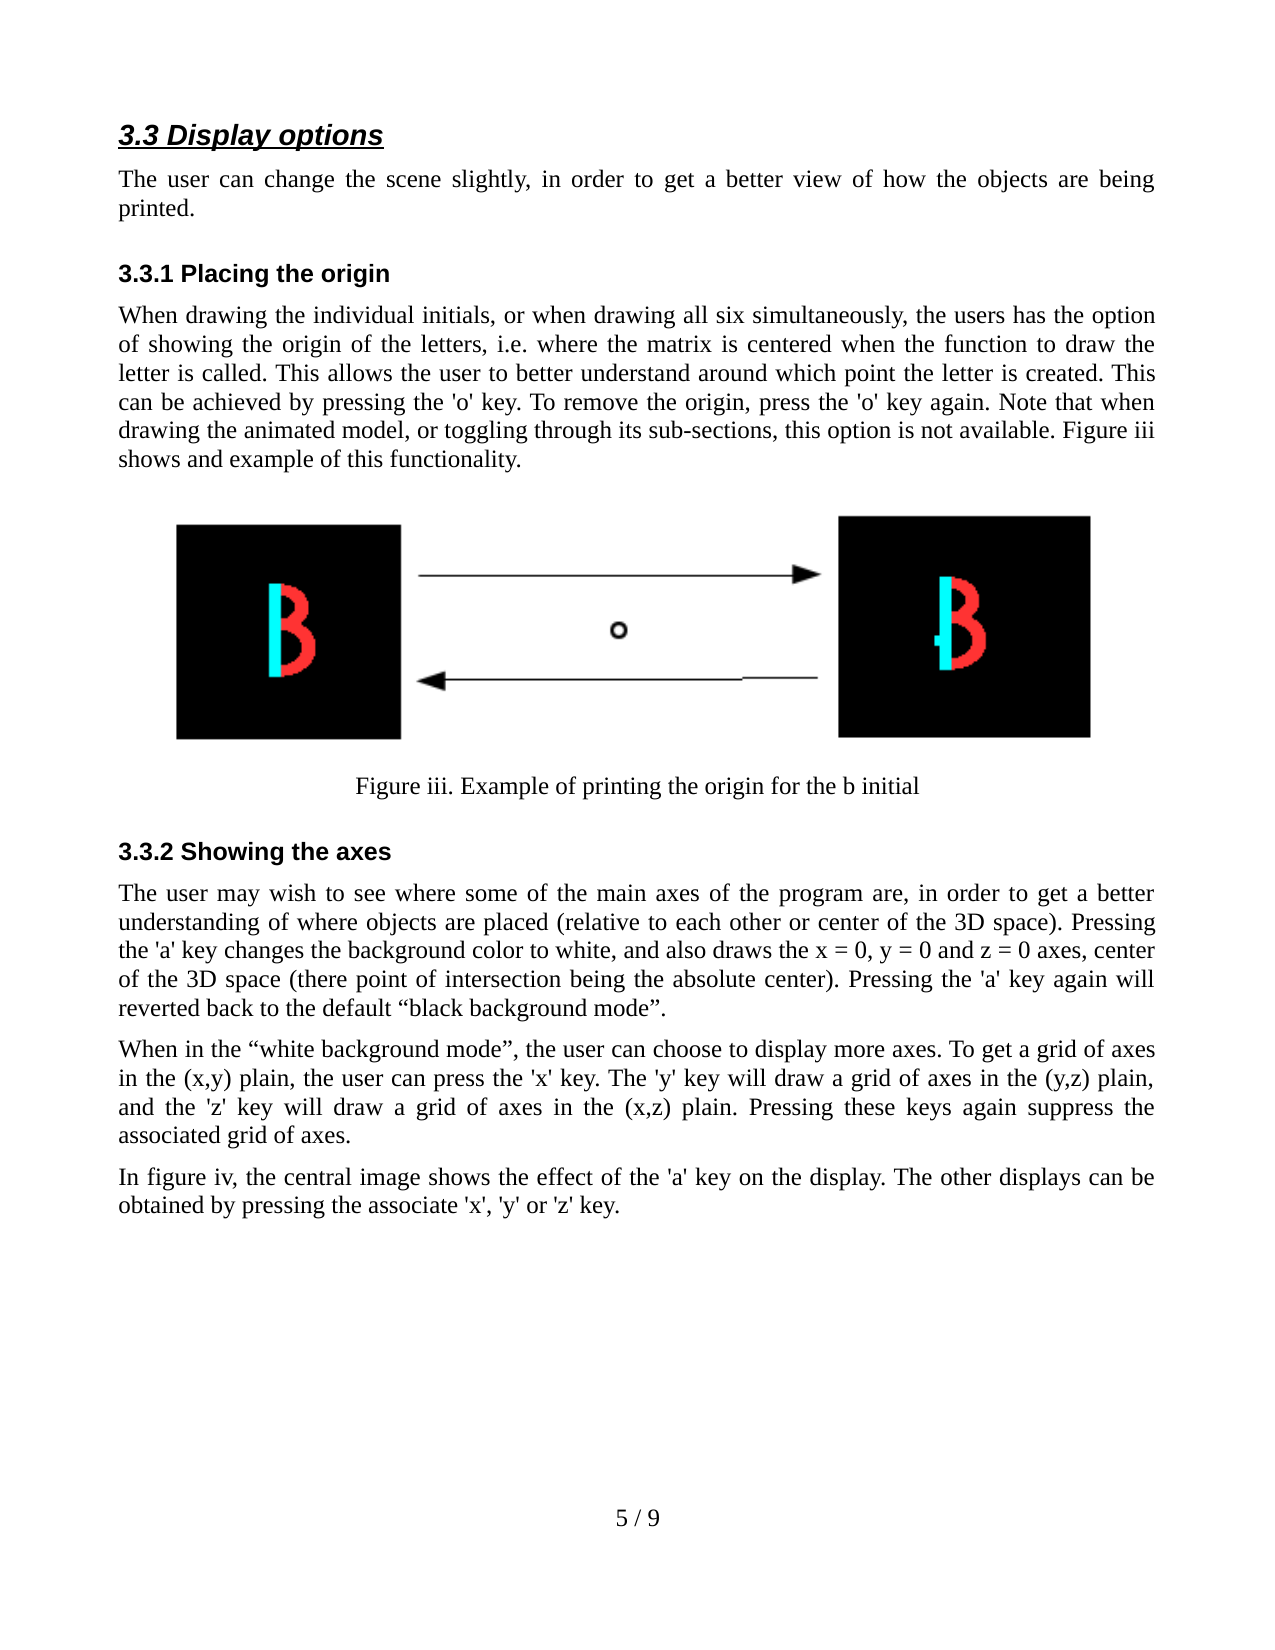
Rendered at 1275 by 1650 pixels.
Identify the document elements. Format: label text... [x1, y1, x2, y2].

picture [171, 485, 1104, 759]
subtitle 3.3.2 Showing the axes [118, 837, 1157, 865]
text The user can change the scene slightly, in order to get a better view of how the objects are being printed. [118, 164, 1157, 222]
text The user may wish to see where some of the main axes of the program are, in order to get a better understanding of where objects are placed (relative to each other or center of the 3D space). Pressing the 'a' key changes the background color to white, and also draws the x = 0, y = 0 and z = 0 axes, center of the 3D space (there point of intersection being the absolute center). Pressing the 'a' key again will reverted back to the default “black background mode”. [118, 878, 1157, 1022]
text When in the “white background mode”, the user can choose to display more axes. To get a grid of axes in the (x,y) plain, the user can press the 'x' key. The 'y' key will draw a grid of axes in the (y,z) plain, and the 'z' key will draw a grid of axes in the (x,z) plain. Pressing these keys again suppress the associated grid of axes. [118, 1034, 1157, 1149]
text When drawing the individual initials, or when drawing all six simultaneously, the users has the option of showing the origin of the letters, i.e. where the matrix is centered when the function to draw the letter is called. This allows the user to better understand around which point the letter is created. This can be achieved by pressing the 'o' key. To remove the origin, press the 'o' key again. Note that when drawing the animated model, or toggling through its sub-sections, this option is not available. Figure iii shows and example of this functionality. [118, 300, 1157, 473]
subtitle Example of printing the origin for the b initial [118, 771, 1157, 800]
subtitle 3.3.1 Placing the origin [118, 259, 1157, 288]
text In figure iv, the central image shows the effect of the 'a' key on the display. The other displays can be obtained by pressing the associate 'x', 'y' or 'z' key. [118, 1162, 1157, 1219]
subtitle 3.3 Display options [118, 118, 1157, 152]
